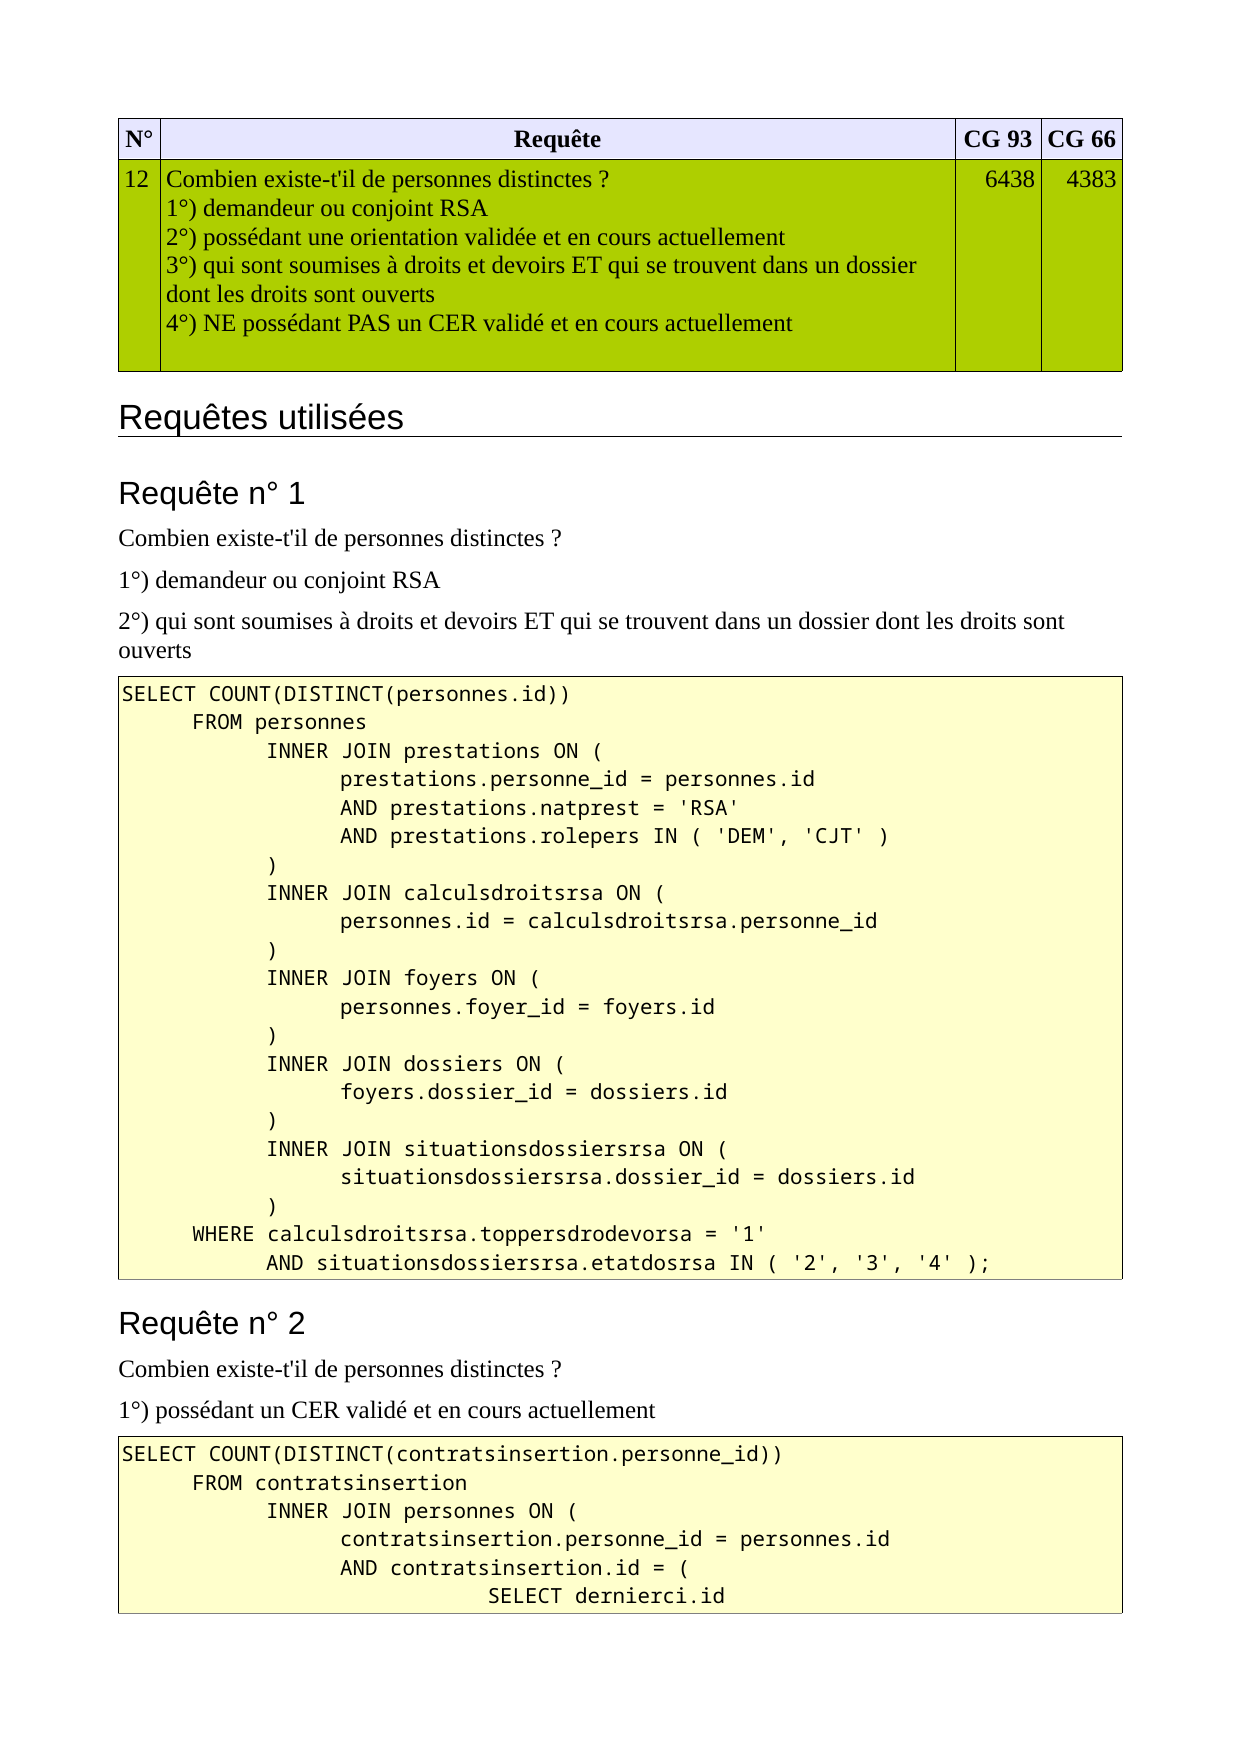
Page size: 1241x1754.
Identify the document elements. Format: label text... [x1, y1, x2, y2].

text INNER JOIN situationsdossiersrsa ON ( [119, 1131, 1122, 1159]
text ) [119, 847, 1122, 875]
text AND situationsdossiersrsa.etatdosrsa IN ( '2', '3', '4' ); [119, 1245, 1122, 1279]
text Combien existe-t'il de personnes distinctes ? [118, 523, 1122, 552]
text 1°) demandeur ou conjoint RSA [118, 565, 1122, 593]
subtitle Requêtes utilisées [118, 396, 1122, 436]
table_cell 12 [119, 160, 160, 371]
table_header CG 93 [956, 119, 1041, 158]
text SELECT COUNT(DISTINCT(contratsinsertion.personne_id)) [119, 1437, 1122, 1464]
text Combien existe-t'il de personnes distinctes ? [118, 1354, 1122, 1382]
text ) [119, 1103, 1122, 1131]
text contratsinsertion.personne_id = personnes.id [119, 1521, 1122, 1550]
text foyers.dossier_id = dossiers.id [119, 1074, 1122, 1103]
text 1°) possédant un CER validé et en cours actuellement [118, 1395, 1122, 1424]
table_cell Combien existe-t'il de personnes distinctes ? 1°) demandeur ou conjoint RSA 2°) possédant une orientation validée et en cours actuellement 3°) qui sont soumises à droits et devoirs ET qui se trouvent dans un dossier dont les droits sont ouverts 4°) NE possédant PAS un CER validé et en cours actuellement [161, 160, 955, 371]
text INNER JOIN personnes ON ( [119, 1493, 1122, 1521]
table_cell 4383 [1042, 160, 1122, 371]
text SELECT COUNT(DISTINCT(personnes.id)) [119, 677, 1122, 704]
text 2°) qui sont soumises à droits et devoirs ET qui se trouvent dans un dossier dont les droits sont ouverts [118, 606, 1122, 663]
text prestations.personne_id = personnes.id [119, 761, 1122, 790]
table_header Requête [161, 119, 955, 158]
text ) [119, 932, 1122, 960]
text INNER JOIN dossiers ON ( [119, 1046, 1122, 1074]
text AND prestations.natprest = 'RSA' [119, 790, 1122, 818]
text SELECT dernierci.id [119, 1578, 1122, 1613]
text INNER JOIN foyers ON ( [119, 960, 1122, 989]
text ) [119, 1017, 1122, 1046]
table_cell 6438 [956, 160, 1041, 371]
table_header N° [119, 119, 160, 158]
text FROM personnes [119, 704, 1122, 733]
text personnes.foyer_id = foyers.id [119, 989, 1122, 1017]
text situationsdossiersrsa.dossier_id = dossiers.id [119, 1159, 1122, 1188]
table_header CG 66 [1042, 119, 1122, 158]
text personnes.id = calculsdroitsrsa.personne_id [119, 903, 1122, 932]
text WHERE calculsdroitsrsa.toppersdrodevorsa = '1' [119, 1216, 1122, 1245]
text INNER JOIN calculsdroitsrsa ON ( [119, 875, 1122, 903]
text AND prestations.rolepers IN ( 'DEM', 'CJT' ) [119, 818, 1122, 847]
text INNER JOIN prestations ON ( [119, 733, 1122, 761]
text AND contratsinsertion.id = ( [119, 1550, 1122, 1578]
text FROM contratsinsertion [119, 1464, 1122, 1493]
subtitle Requête n° 2 [118, 1304, 1122, 1341]
text ) [119, 1188, 1122, 1216]
subtitle Requête n° 1 [118, 474, 1122, 511]
